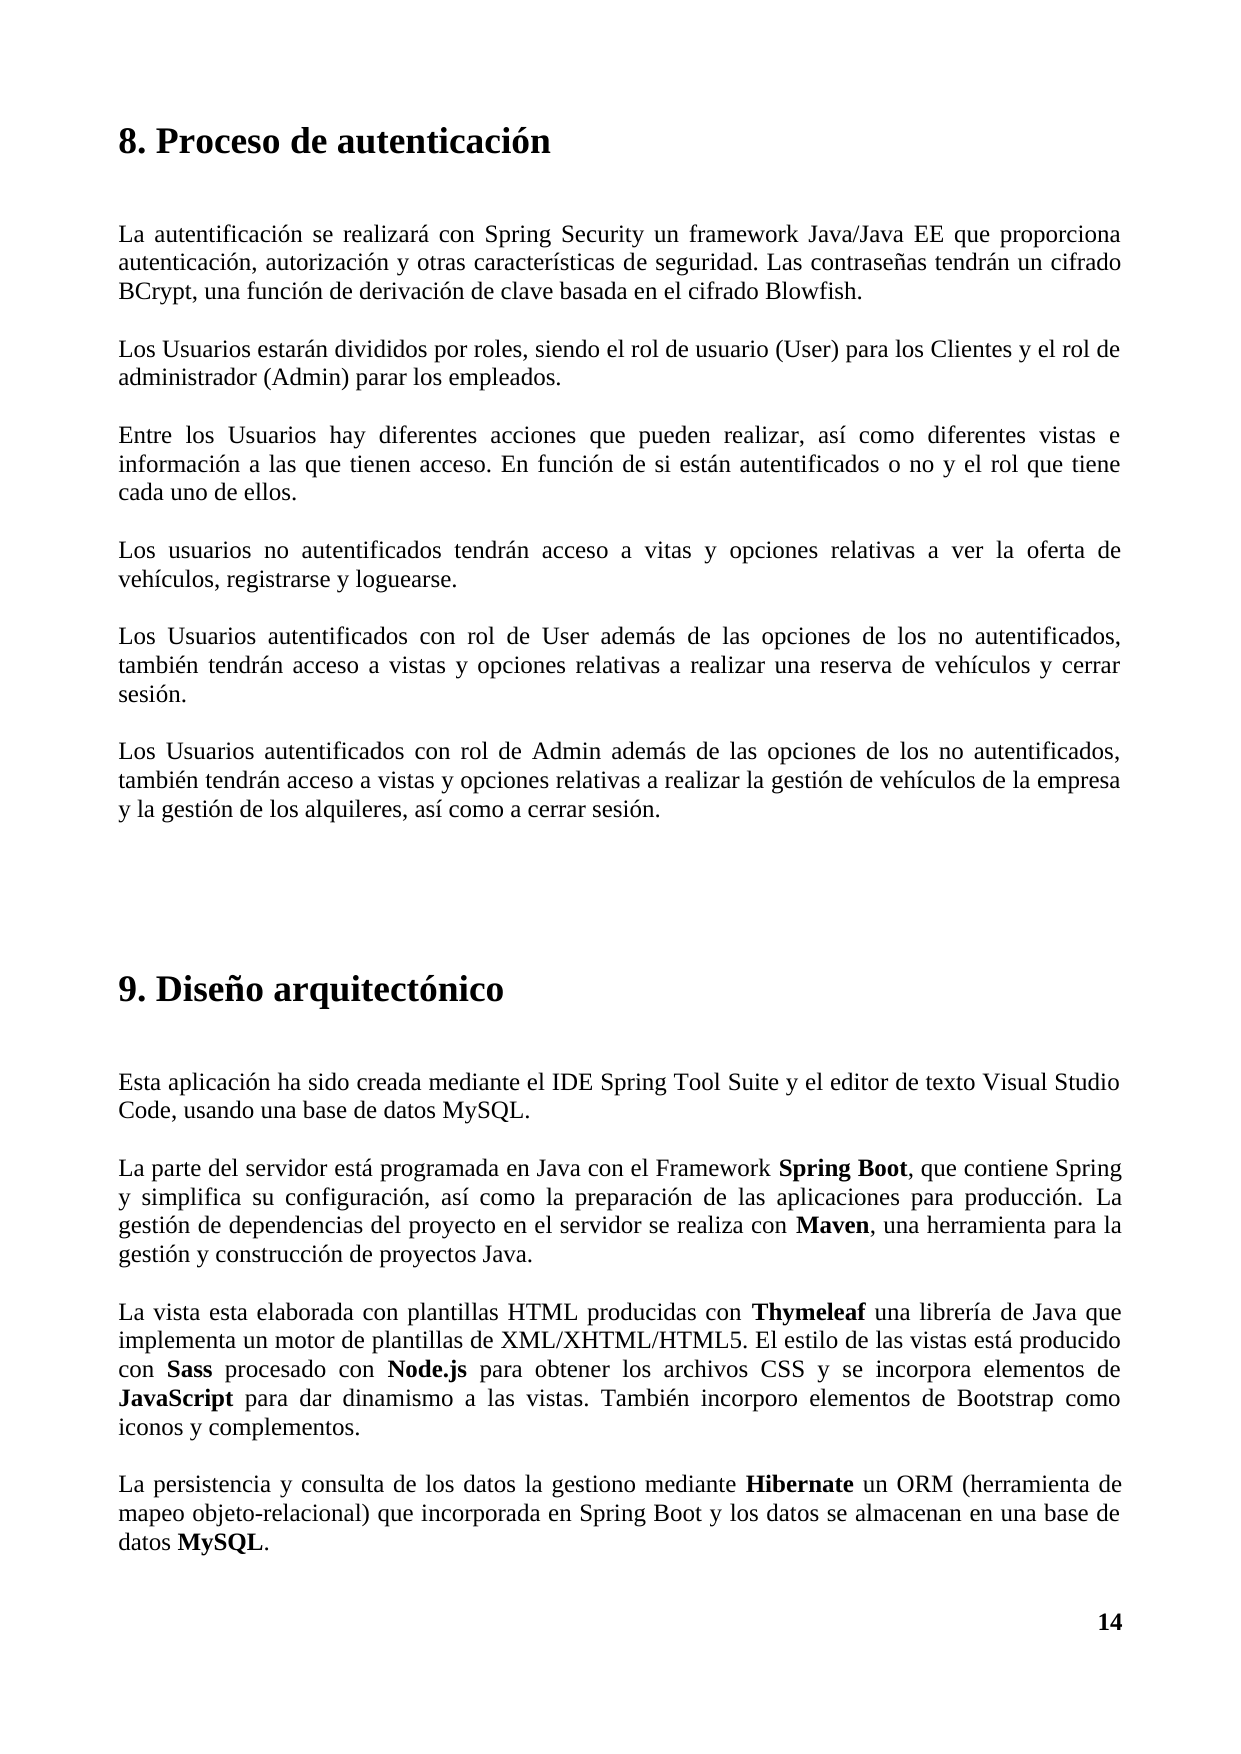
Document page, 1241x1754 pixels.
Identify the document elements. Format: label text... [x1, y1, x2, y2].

text Esta aplicación ha sido creada mediante el IDE Spring Tool Suite y el editor de texto Visual Studio Code, usando una base de datos MySQL. [118, 1067, 1122, 1124]
text 9. Diseño arquitectónico [118, 966, 1122, 1009]
text Entre los Usuarios hay diferentes acciones que pueden realizar, así como diferentes vistas e información a las que tienen acceso. En función de si están autentificados o no y el rol que tiene cada uno de ellos. [118, 420, 1122, 506]
text La autentificación se realizará con Spring Security un framework Java/Java EE que proporciona autenticación, autorización y otras características de seguridad. Las contraseñas tendrán un cifrado BCrypt, una función de derivación de clave basada en el cifrado Blowfish. [118, 219, 1122, 305]
text Los Usuarios autentificados con rol de User además de las opciones de los no autentificados, también tendrán acceso a vistas y opciones relativas a realizar una reserva de vehículos y cerrar sesión. [118, 621, 1122, 707]
text Los usuarios no autentificados tendrán acceso a vitas y opciones relativas a ver la oferta de vehículos, registrarse y loguearse. [118, 535, 1122, 592]
text La parte del servidor está programada en Java con el Framework Spring Boot, que contiene Spring y simplifica su configuración, así como la preparación de las aplicaciones para producción. La gestión de dependencias del proyecto en el servidor se realiza con Maven, una herramienta para la gestión y construcción de proyectos Java. [118, 1153, 1122, 1268]
text Los Usuarios autentificados con rol de Admin además de las opciones de los no autentificados, también tendrán acceso a vistas y opciones relativas a realizar la gestión de vehículos de la empresa y la gestión de los alquileres, así como a cerrar sesión. [118, 736, 1122, 822]
text La persistencia y consulta de los datos la gestiono mediante Hibernate un ORM (herramienta de mapeo objeto-relacional) que incorporada en Spring Boot y los datos se almacenan en una base de datos MySQL. [118, 1469, 1122, 1556]
text 8. Proceso de autenticación [118, 118, 1122, 161]
text Los Usuarios estarán divididos por roles, siendo el rol de usuario (User) para los Clientes y el rol de administrador (Admin) parar los empleados. [118, 334, 1122, 391]
text La vista esta elaborada con plantillas HTML producidas con Thymeleaf una librería de Java que implementa un motor de plantillas de XML/XHTML/HTML5. El estilo de las vistas está producido con Sass procesado con Node.js para obtener los archivos CSS y se incorpora elementos de JavaScript para dar dinamismo a las vistas. También incorporo elementos de Bootstrap como iconos y complementos. [118, 1297, 1122, 1441]
